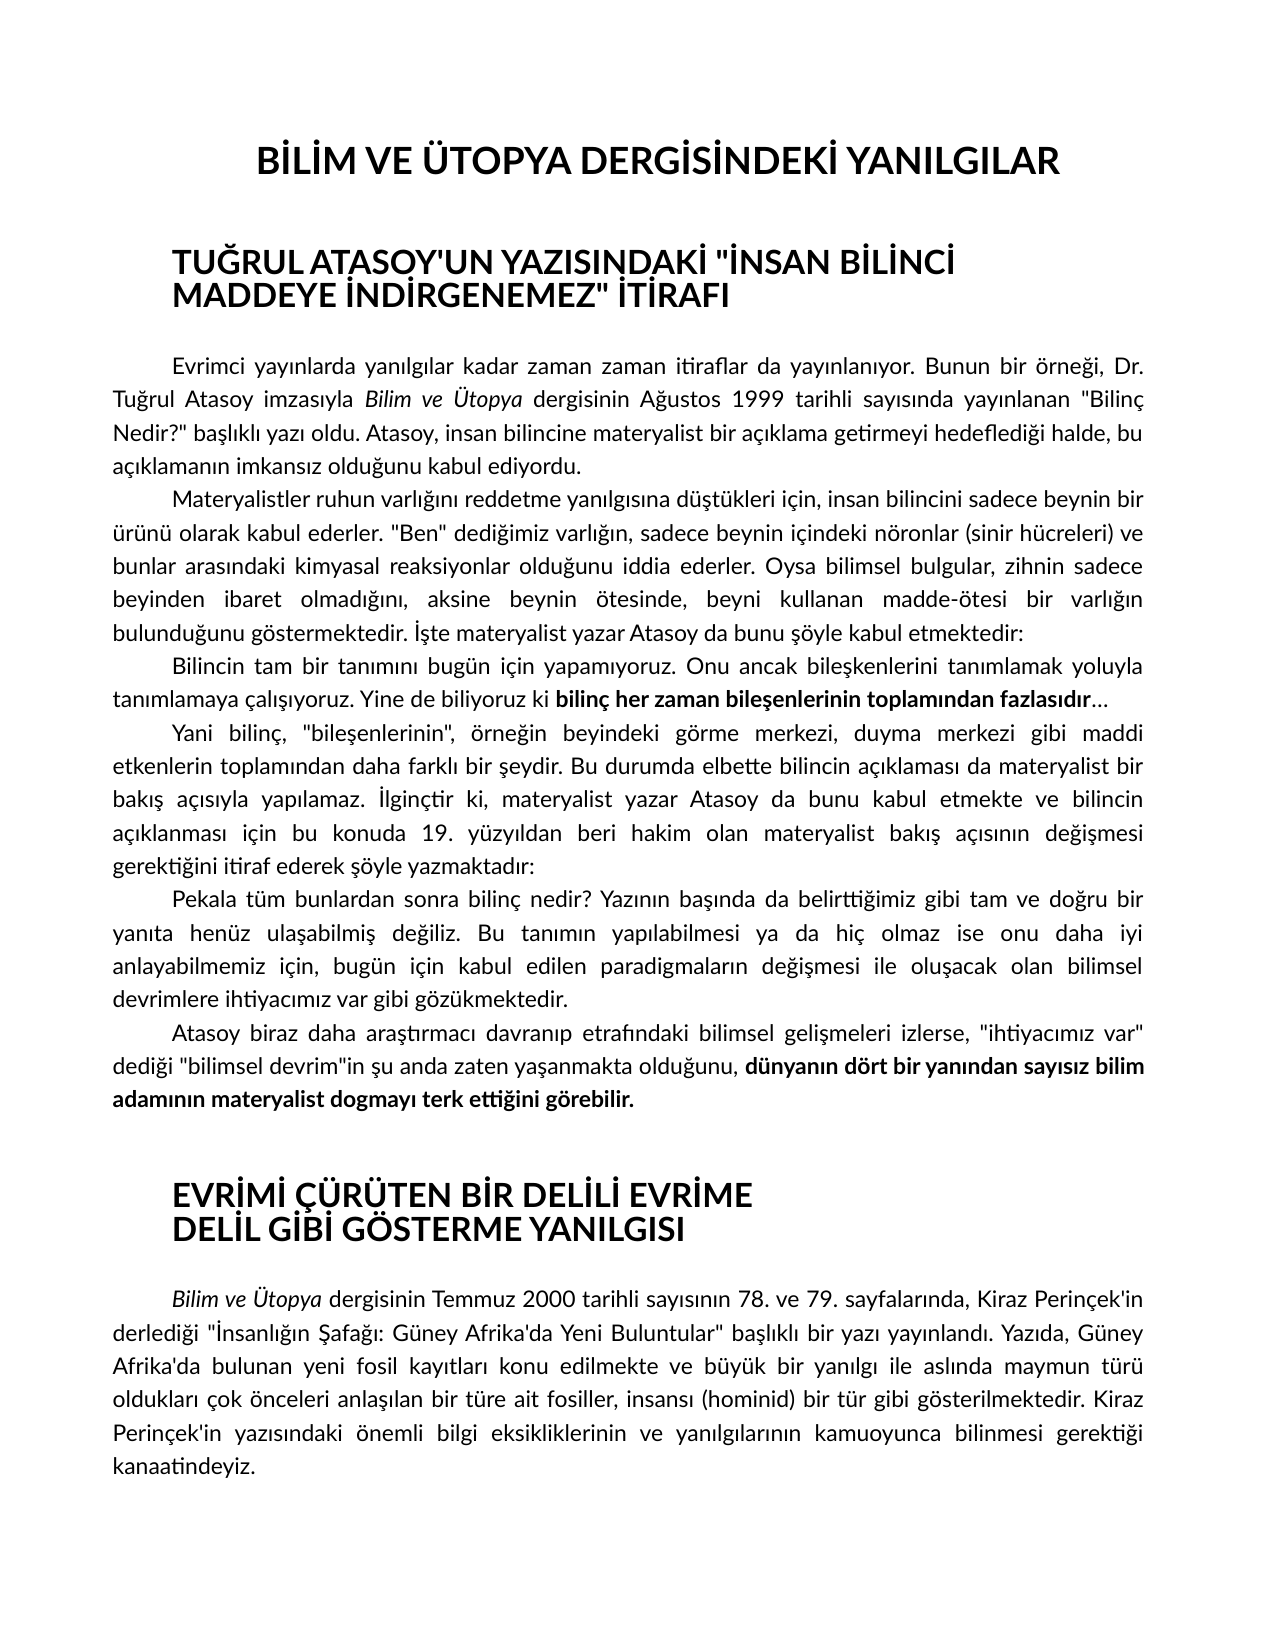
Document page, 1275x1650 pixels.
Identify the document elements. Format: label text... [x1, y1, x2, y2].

text Yani bilinç, "bileşenlerinin", örneğin beyindeki görme merkezi, duyma merkezi gibi maddi etkenlerin toplamından daha farklı bir şeydir. Bu durumda elbette bilincin açıklaması da materyalist bir bakış açısıyla yapılamaz. İlginçtir ki, materyalist yazar Atasoy da bunu kabul etmekte ve bilincin açıklanması için bu konuda 19. yüzyıldan beri hakim olan materyalist bakış açısının değişmesi gerektiğini itiraf ederek şöyle yazmaktadır: [112, 714, 1145, 881]
text MADDEYE İNDİRGENEMEZ" İTİRAFI [112, 281, 1145, 314]
text Materyalistler ruhun varlığını reddetme yanılgısına düştükleri için, insan bilincini sadece beynin bir ürünü olarak kabul ederler. "Ben" dediğimiz varlığın, sadece beynin içindeki nöronlar (sinir hücreleri) ve bunlar arasındaki kimyasal reaksiyonlar olduğunu iddia ederler. Oysa bilimsel bulgular, zihnin sadece beyinden ibaret olmadığını, aksine beynin ötesinde, beyni kullanan madde-ötesi bir varlığın bulunduğunu göstermektedir. İşte materyalist yazar Atasoy da bunu şöyle kabul etmektedir: [112, 481, 1145, 648]
text Bilim ve Ütopya dergisinin Temmuz 2000 tarihli sayısının 78. ve 79. sayfalarında, Kiraz Perinçek'in derlediği "İnsanlığın Şafağı: Güney Afrika'da Yeni Buluntular" başlıklı bir yazı yayınlandı. Yazıda, Güney Afrika'da bulunan yeni fosil kayıtları konu edilmekte ve büyük bir yanılgı ile aslında maymun türü oldukları çok önceleri anlaşılan bir türe ait fosiller, insansı (hominid) bir tür gibi gösterilmektedir. Kiraz Perinçek'in yazısındaki önemli bilgi eksikliklerinin ve yanılgılarının kamuoyunca bilinmesi gerektiği kanaatindeyiz. [112, 1281, 1145, 1481]
text BİLİM VE ÜTOPYA DERGİSİNDEKİ YANILGILAR [112, 148, 1145, 181]
text Evrimci yayınlarda yanılgılar kadar zaman zaman itiraflar da yayınlanıyor. Bunun bir örneği, Dr. Tuğrul Atasoy imzasıyla Bilim ve Ütopya dergisinin Ağustos 1999 tarihli sayısında yayınlanan "Bilinç Nedir?" başlıklı yazı oldu. Atasoy, insan bilincine materyalist bir açıklama getirmeyi hedeflediği halde, bu açıklamanın imkansız olduğunu kabul ediyordu. [112, 348, 1145, 481]
text DELİL GİBİ GÖSTERME YANILGISI [112, 1214, 1145, 1248]
text Pekala tüm bunlardan sonra bilinç nedir? Yazının başında da belirttiğimiz gibi tam ve doğru bir yanıta henüz ulaşabilmiş değiliz. Bu tanımın yapılabilmesi ya da hiç olmaz ise onu daha iyi anlayabilmemiz için, bugün için kabul edilen paradigmaların değişmesi ile oluşacak olan bilimsel devrimlere ihtiyacımız var gibi gözükmektedir. [112, 881, 1145, 1014]
text TUĞRUL ATASOY'UN YAZISINDAKİ "İNSAN BİLİNCİ [112, 248, 1145, 281]
text Atasoy biraz daha araştırmacı davranıp etrafındaki bilimsel gelişmeleri izlerse, "ihtiyacımız var" dediği "bilimsel devrim"in şu anda zaten yaşanmakta olduğunu, dünyanın dört bir yanından sayısız bilim adamının materyalist dogmayı terk ettiğini görebilir. [112, 1014, 1145, 1114]
text EVRİMİ ÇÜRÜTEN BİR DELİLİ EVRİME [112, 1181, 1145, 1214]
text Bilincin tam bir tanımını bugün için yapamıyoruz. Onu ancak bileşkenlerini tanımlamak yoluyla tanımlamaya çalışıyoruz. Yine de biliyoruz ki bilinç her zaman bileşenlerinin toplamından fazlasıdır… [112, 648, 1145, 714]
